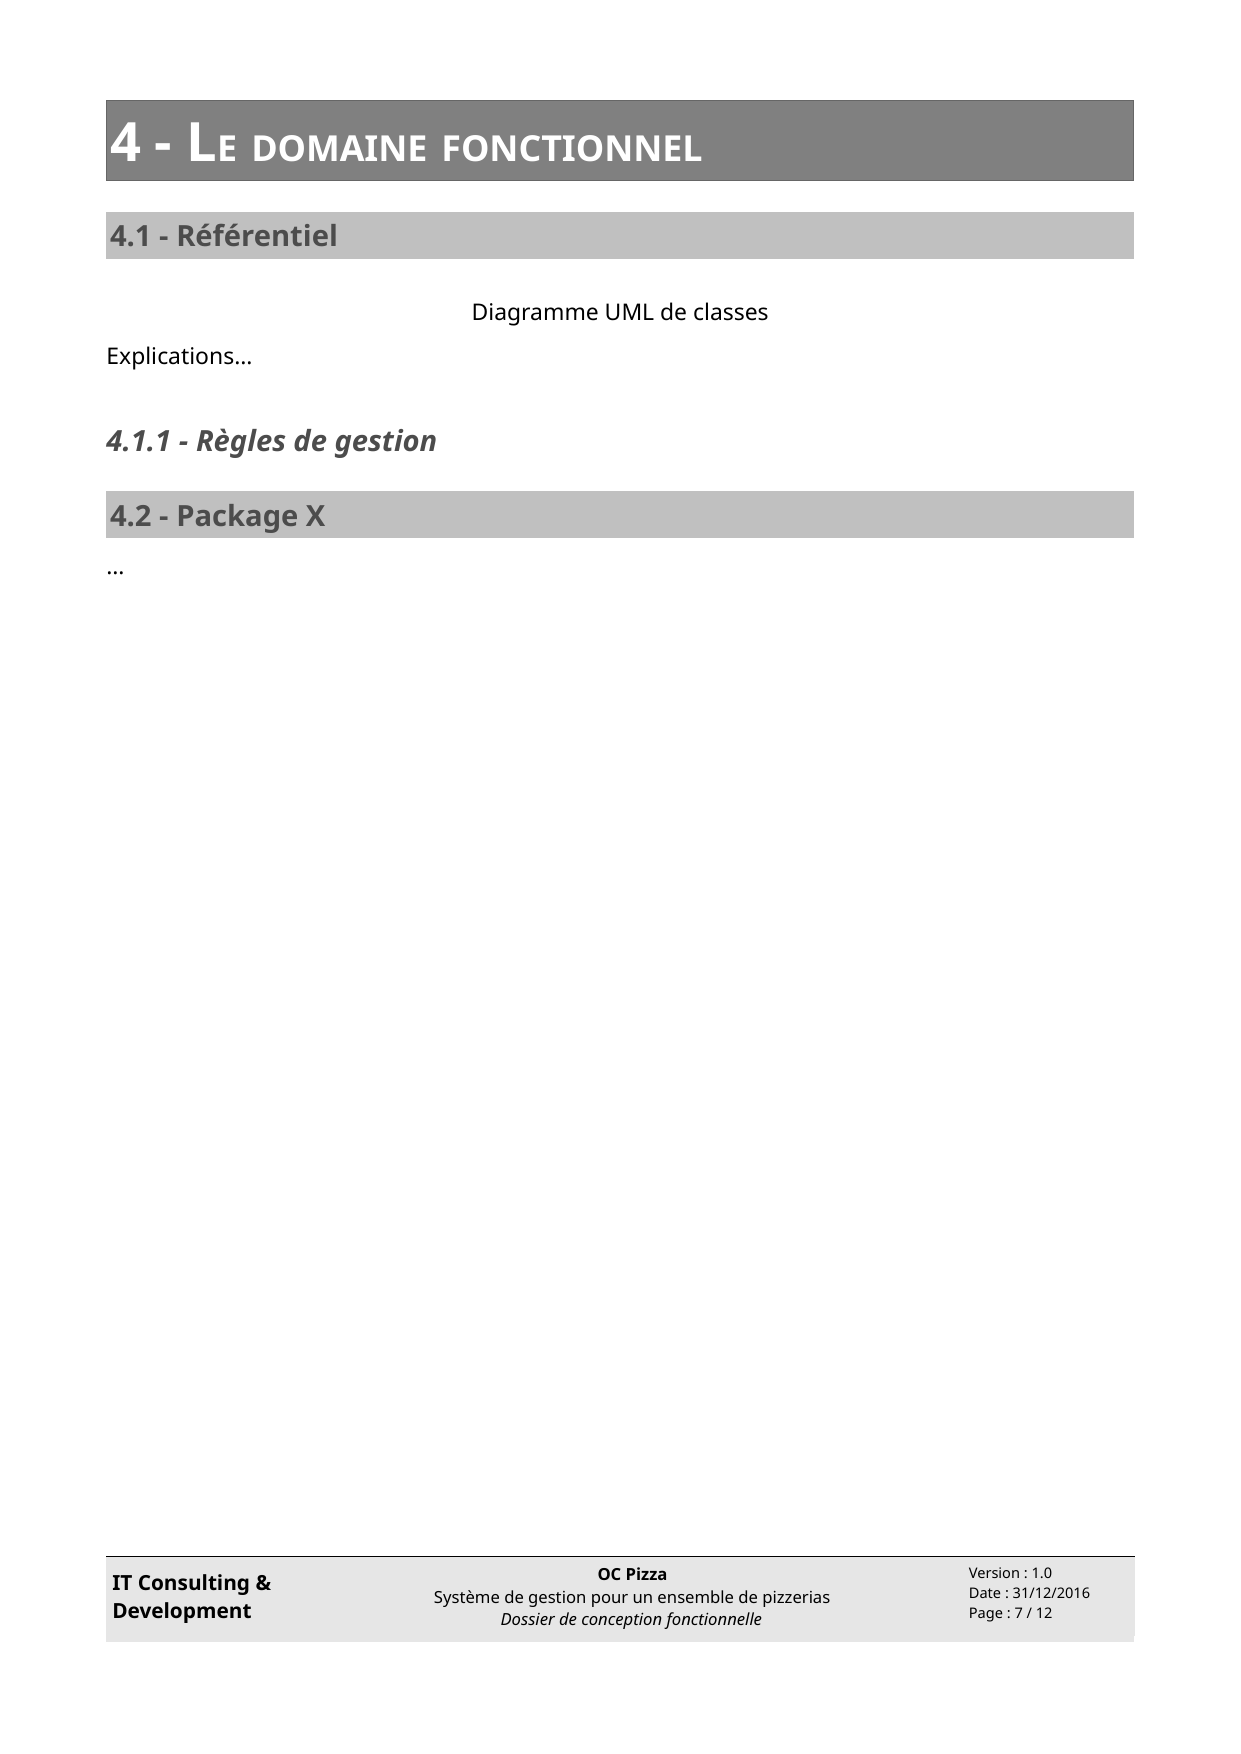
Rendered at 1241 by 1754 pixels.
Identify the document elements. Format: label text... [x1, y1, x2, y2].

text … [106, 550, 1134, 582]
subtitle Le domaine fonctionnel [107, 101, 1133, 180]
subtitle Package X [107, 493, 1133, 537]
text Explications… [106, 340, 1134, 371]
subtitle Référentiel [107, 213, 1133, 258]
text Diagramme UML de classes [106, 296, 1134, 327]
subtitle Règles de gestion [106, 420, 1134, 460]
